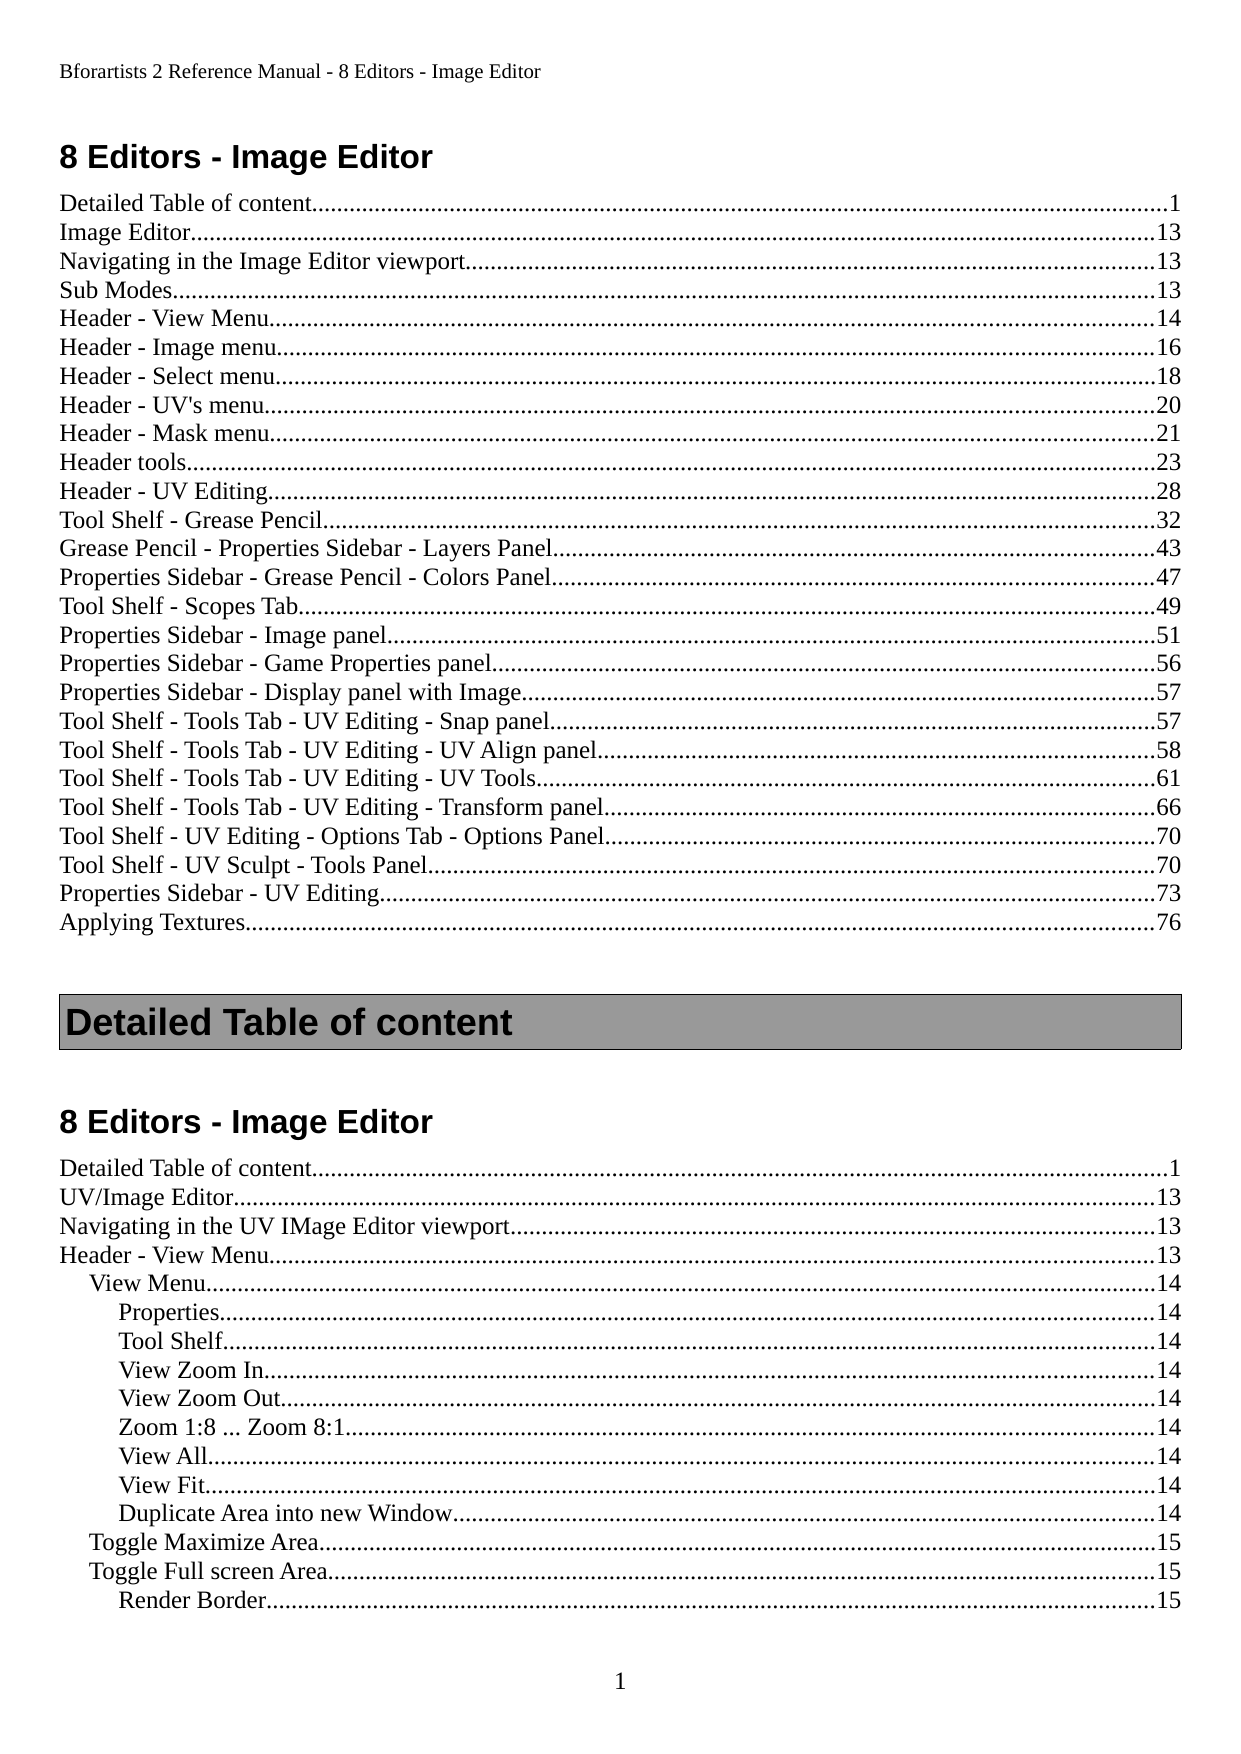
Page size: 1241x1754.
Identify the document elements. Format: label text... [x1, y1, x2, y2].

text Tool Shelf - Tools Tab - UV Editing - UV Align panel 58 [59, 735, 1181, 763]
text Detailed Table of content 1 [59, 1153, 1181, 1182]
text Toggle Maximize Area 15 [88, 1527, 1181, 1556]
text Header tools 23 [59, 447, 1181, 476]
table_header Detailed Table of content [60, 995, 1181, 1049]
text Applying Textures 76 [59, 907, 1181, 936]
text View Zoom In 14 [118, 1355, 1181, 1383]
text Properties Sidebar - Grease Pencil - Colors Panel 47 [59, 562, 1181, 591]
text View Menu 14 [88, 1268, 1181, 1297]
text Image Editor 13 [59, 217, 1181, 246]
text Tool Shelf - UV Editing - Options Tab - Options Panel 70 [59, 821, 1181, 850]
text Navigating in the Image Editor viewport 13 [59, 246, 1181, 275]
text Grease Pencil - Properties Sidebar - Layers Panel 43 [59, 533, 1181, 562]
subtitle 8 Editors - Image Editor [59, 138, 1181, 176]
text Header - Select menu 18 [59, 361, 1181, 390]
text View Zoom Out 14 [118, 1383, 1181, 1412]
text Properties Sidebar - Game Properties panel 56 [59, 648, 1181, 677]
text Properties Sidebar - Display panel with Image 57 [59, 677, 1181, 706]
subtitle 8 Editors - Image Editor [59, 1103, 1181, 1141]
text Tool Shelf - Tools Tab - UV Editing - Snap panel 57 [59, 706, 1181, 735]
text View All 14 [118, 1441, 1181, 1470]
text View Fit 14 [118, 1470, 1181, 1498]
text Tool Shelf 14 [118, 1326, 1181, 1355]
text Sub Modes 13 [59, 275, 1181, 303]
text Header - Mask menu 21 [59, 418, 1181, 447]
text Properties Sidebar - UV Editing 73 [59, 878, 1181, 907]
text Tool Shelf - Grease Pencil 32 [59, 505, 1181, 533]
text Header - UV Editing 28 [59, 476, 1181, 505]
text Properties 14 [118, 1297, 1181, 1326]
text Tool Shelf - Tools Tab - UV Editing - Transform panel 66 [59, 792, 1181, 821]
text Header - Image menu 16 [59, 332, 1181, 361]
text Zoom 1:8 ... Zoom 8:1 14 [118, 1412, 1181, 1441]
text UV/Image Editor 13 [59, 1182, 1181, 1211]
text Detailed Table of content 1 [59, 188, 1181, 217]
text Render Border 15 [118, 1585, 1181, 1613]
text Tool Shelf - Scopes Tab 49 [59, 591, 1181, 620]
text Tool Shelf - Tools Tab - UV Editing - UV Tools 61 [59, 763, 1181, 792]
text Tool Shelf - UV Sculpt - Tools Panel 70 [59, 850, 1181, 878]
text Duplicate Area into new Window 14 [118, 1498, 1181, 1527]
text Header - View Menu 14 [59, 303, 1181, 332]
text Navigating in the UV IMage Editor viewport 13 [59, 1211, 1181, 1240]
text Toggle Full screen Area 15 [88, 1556, 1181, 1585]
text Header - UV's menu 20 [59, 390, 1181, 418]
text Header - View Menu 13 [59, 1240, 1181, 1268]
text Properties Sidebar - Image panel 51 [59, 620, 1181, 648]
